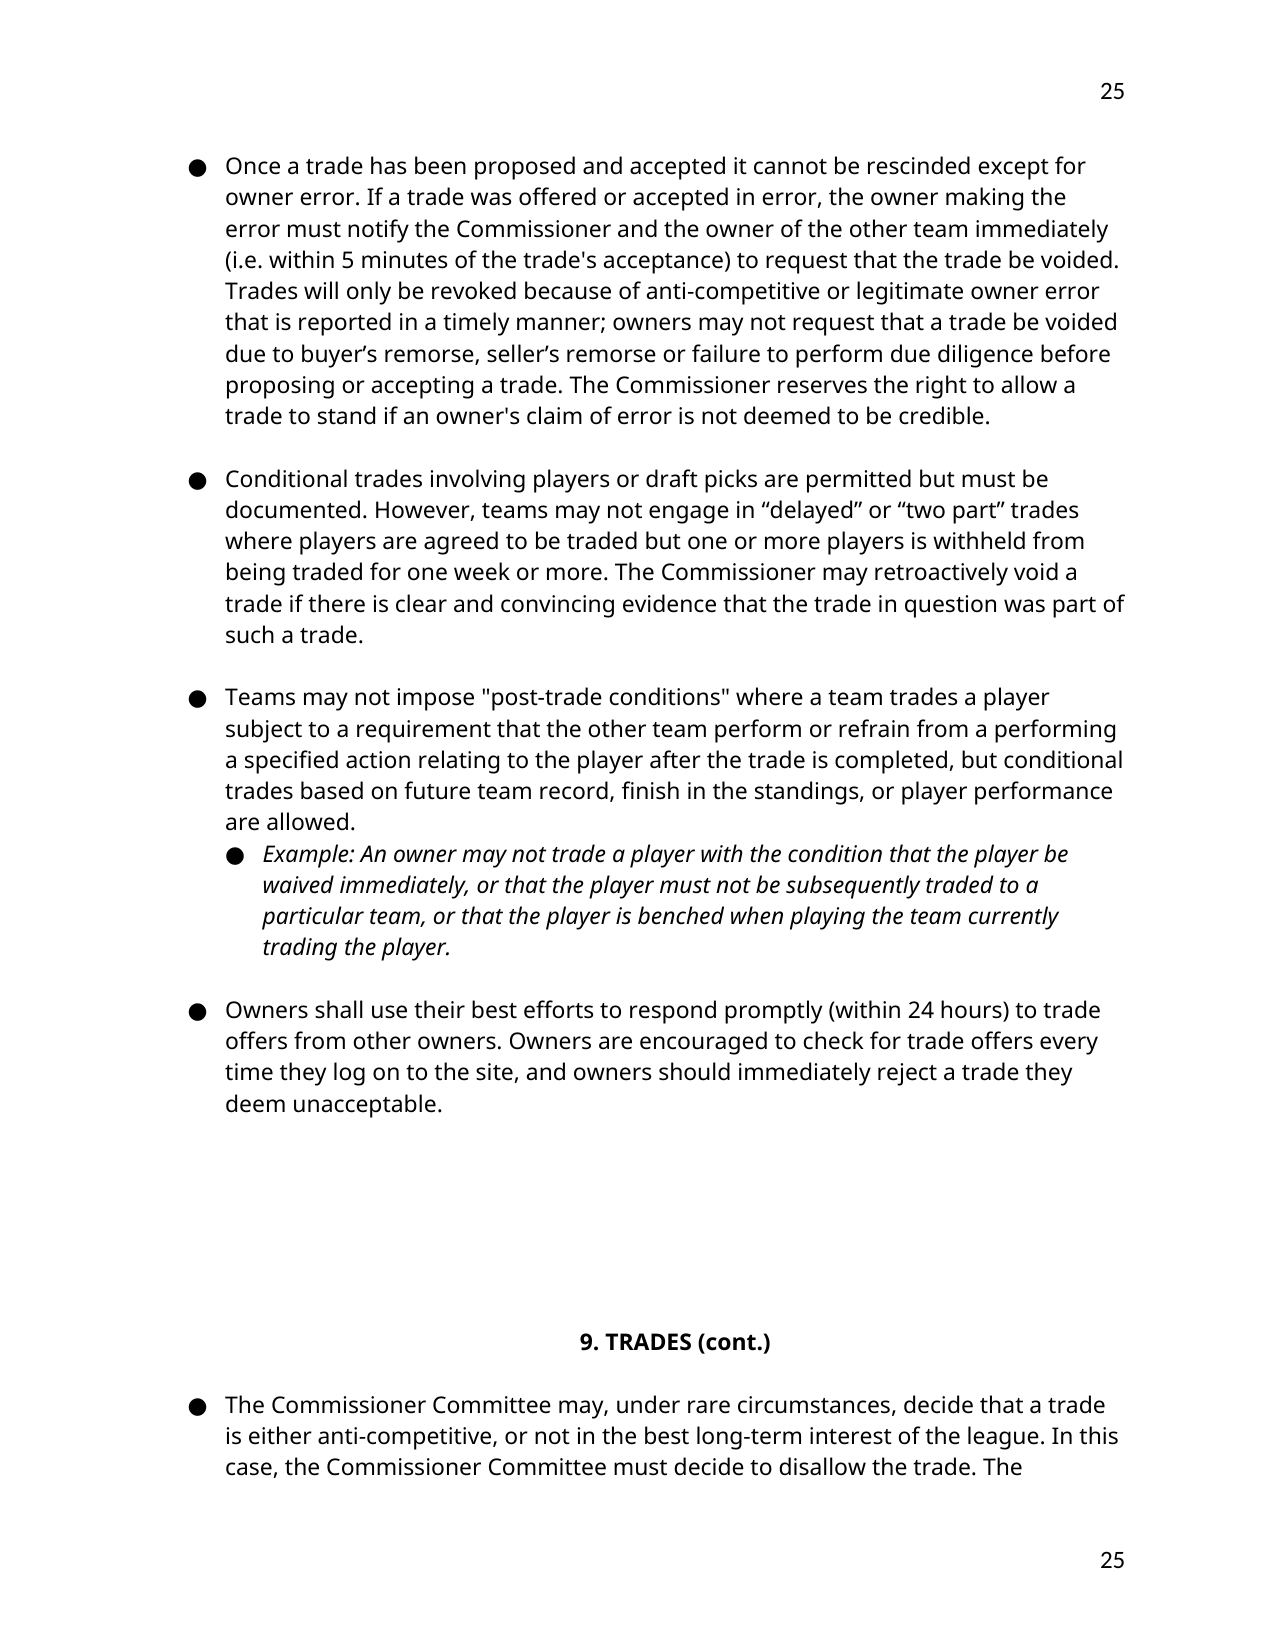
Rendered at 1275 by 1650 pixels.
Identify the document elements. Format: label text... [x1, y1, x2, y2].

list Once a trade has been proposed and accepted it cannot be rescinded except for owner error. If a trade was offered or accepted in error, the owner making the error must notify the Commissioner and the owner of the other team immediately (i.e. within 5 minutes of the trade's acceptance) to request that the trade be voided. Trades will only be revoked because of anti-competitive or legitimate owner error that is reported in a timely manner; owners may not request that a trade be voided due to buyer’s remorse, seller’s remorse or failure to perform due diligence before proposing or accepting a trade. The Commissioner reserves the right to allow a trade to stand if an owner's claim of error is not deemed to be credible. [187, 150, 1125, 431]
list The Commissioner Committee may, under rare circumstances, decide that a trade is either anti-competitive, or not in the best long-term interest of the league. In this case, the Commissioner Committee must decide to disallow the trade. The [187, 1388, 1125, 1482]
text 9. TRADES (cont.) [225, 1326, 1125, 1357]
list Owners shall use their best efforts to respond promptly (within 24 hours) to trade offers from other owners. Owners are encouraged to check for trade offers every time they log on to the site, and owners should immediately reject a trade they deem unacceptable. [187, 994, 1125, 1119]
list Conditional trades involving players or draft picks are permitted but must be documented. However, teams may not engage in “delayed” or “two part” trades where players are agreed to be traded but one or more players is withheld from being traded for one week or more. The Commissioner may retroactively void a trade if there is clear and convincing evidence that the trade in question was part of such a trade. [187, 462, 1125, 650]
list Example: An owner may not trade a player with the condition that the player be waived immediately, or that the player must not be subsequently traded to a particular team, or that the player is benched when playing the team currently trading the player. [225, 837, 1125, 962]
list Teams may not impose "post-trade conditions" where a team trades a player subject to a requirement that the other team perform or refrain from a performing a specified action relating to the player after the trade is completed, but conditional trades based on future team record, finish in the standings, or player performance are allowed. [187, 681, 1125, 837]
